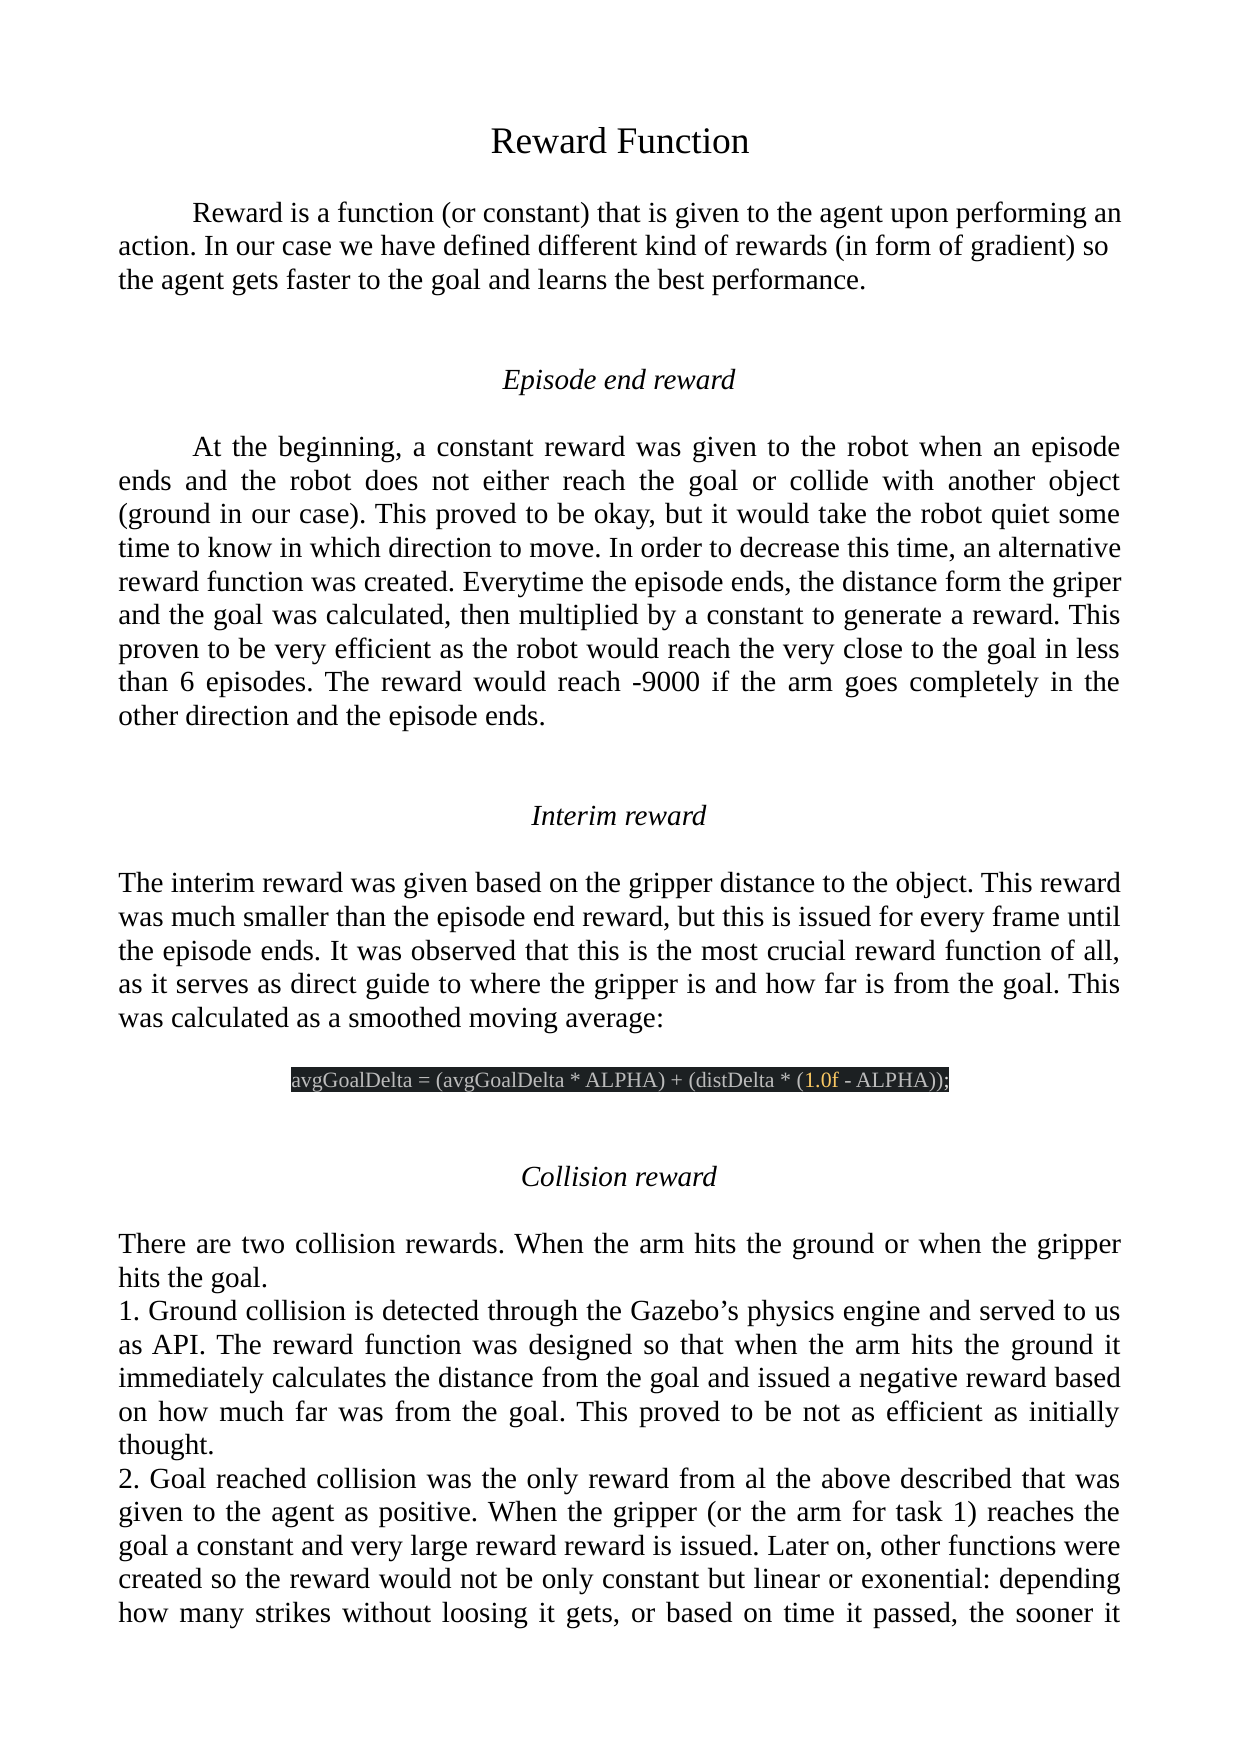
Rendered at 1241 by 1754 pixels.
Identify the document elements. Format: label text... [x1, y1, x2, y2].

text Reward is a function (or constant) that is given to the agent upon performing an action. In our case we have defined different kind of rewards (in form of gradient) so the agent gets faster to the goal and learns the best performance. [118, 195, 1122, 295]
text 2. Goal reached collision was the only reward from al the above described that was given to the agent as positive. When the gripper (or the arm for task 1) reaches the goal a constant and very large reward reward is issued. Later on, other functions were created so the reward would not be only constant but linear or exonential: depending how many strikes without loosing it gets, or based on time it passed, the sooner it [118, 1461, 1122, 1629]
text Collision reward [118, 1159, 1122, 1193]
text Interim reward [118, 798, 1122, 832]
text 1. Ground collision is detected through the Gazebo’s physics engine and served to us as API. The reward function was designed so that when the arm hits the ground it immediately calculates the distance from the goal and issued a negative reward based on how much far was from the goal. This proved to be not as efficient as initially thought. [118, 1293, 1122, 1461]
text There are two collision rewards. When the arm hits the ground or when the gripper hits the goal. [118, 1226, 1122, 1293]
text avgGoalDelta = (avgGoalDelta * ALPHA) + (distDelta * (1.0f - ALPHA)); [118, 1067, 1122, 1092]
text Episode end reward [118, 362, 1122, 396]
text Reward Function [118, 118, 1122, 161]
text At the beginning, a constant reward was given to the robot when an episode ends and the robot does not either reach the goal or collide with another object (ground in our case). This proved to be okay, but it would take the robot quiet some time to know in which direction to move. In order to decrease this time, an alternative reward function was created. Everytime the episode ends, the distance form the griper and the goal was calculated, then multiplied by a constant to generate a reward. This proven to be very efficient as the robot would reach the very close to the goal in less than 6 episodes. The reward would reach -9000 if the arm goes completely in the other direction and the episode ends. [118, 429, 1122, 731]
text The interim reward was given based on the gripper distance to the object. This reward was much smaller than the episode end reward, but this is issued for every frame until the episode ends. It was observed that this is the most crucial reward function of all, as it serves as direct guide to where the gripper is and how far is from the goal. This was calculated as a smoothed moving average: [118, 866, 1122, 1033]
